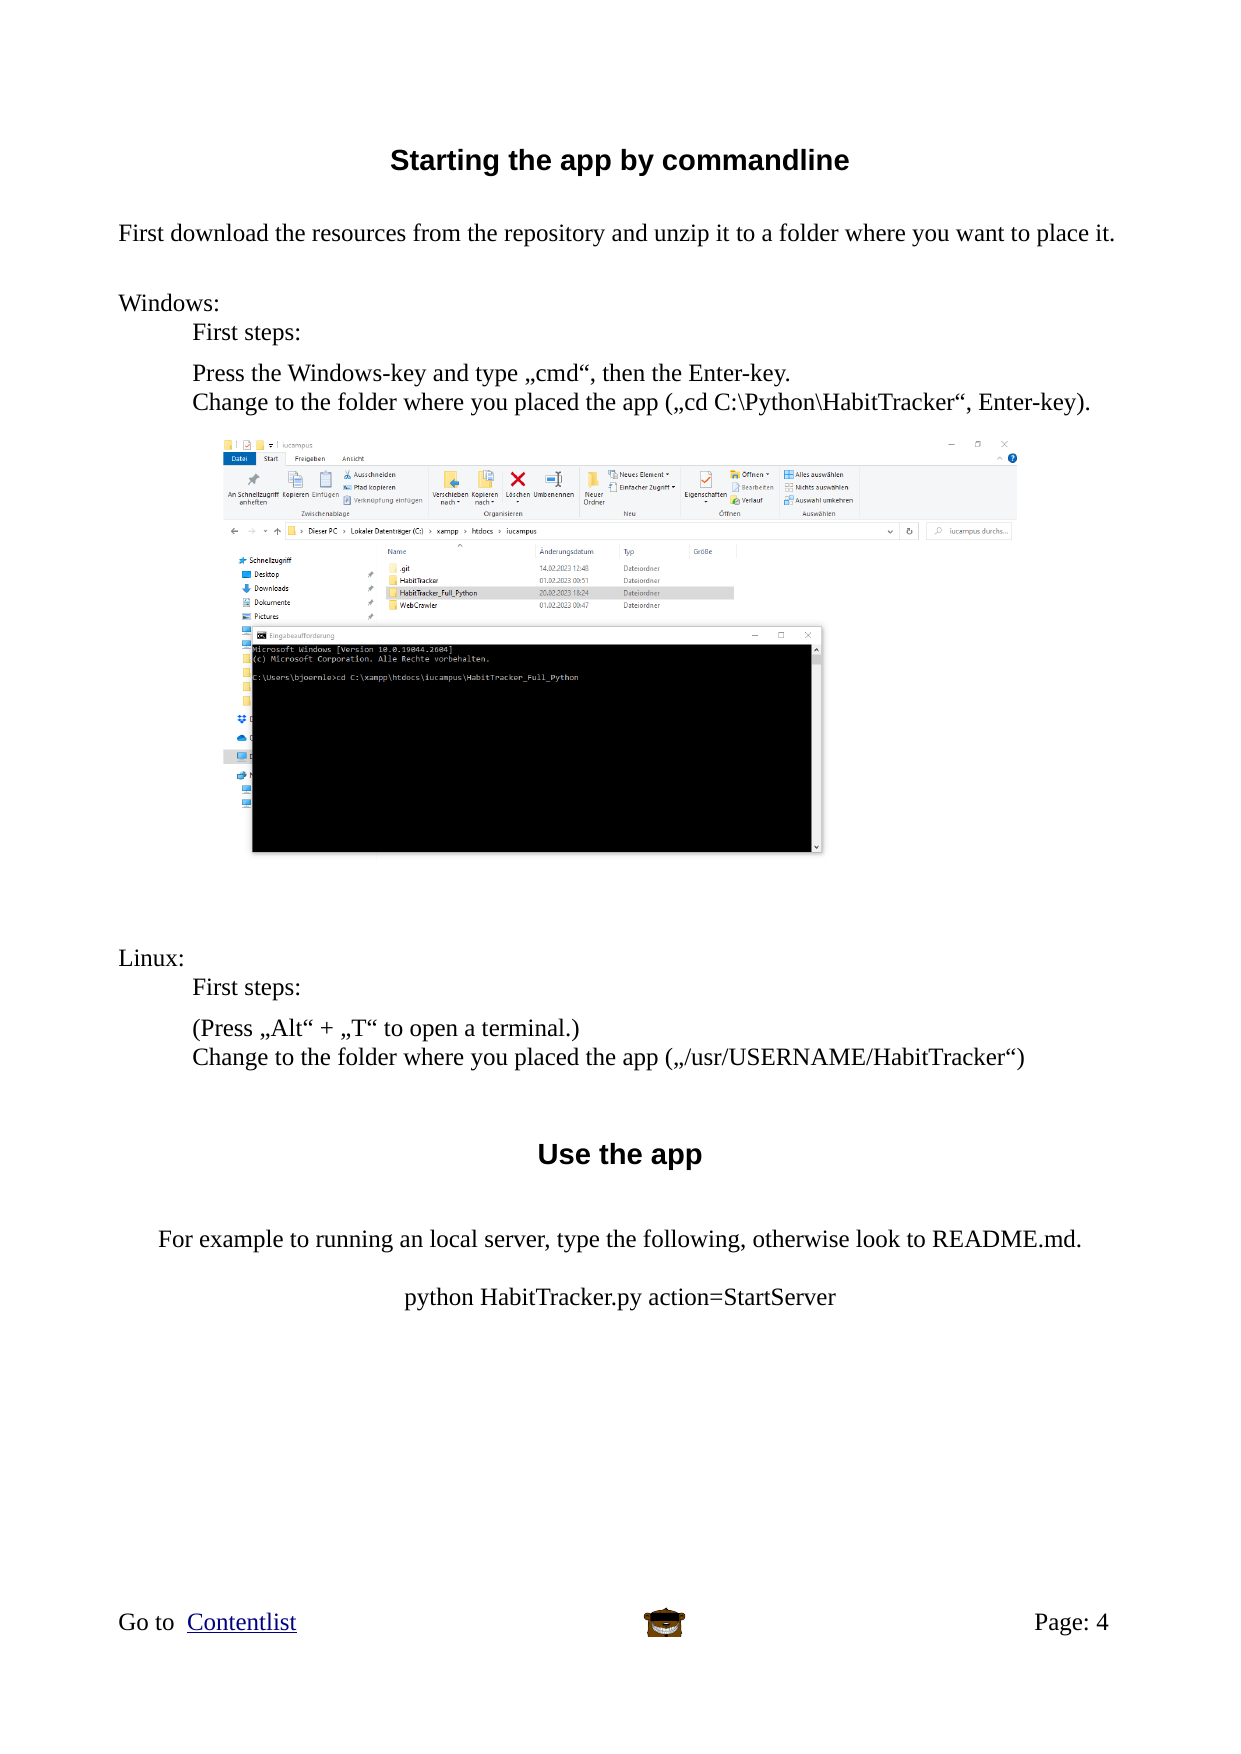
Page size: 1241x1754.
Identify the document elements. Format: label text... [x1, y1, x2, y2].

text For example to running an local server, type the following, otherwise look to README.md. python HabitTracker.py action=StartServer [118, 1224, 1122, 1310]
subtitle Starting the app by commandline [118, 143, 1122, 177]
picture [643, 1607, 686, 1637]
subtitle Use the app [118, 1137, 1122, 1170]
text First download the resources from the repository and unzip it to a folder where you want to place it. [118, 189, 1122, 275]
picture [223, 439, 1017, 861]
text Press the Windows-key and type „cmd“, then the Enter-key. Change to the folder where you placed the app („cd C:\Python\HabitTracker“, Enter-key). [118, 358, 1122, 415]
text (Press „Alt“ + „T“ to open a terminal.) Change to the folder where you placed the app („/usr/USERNAME/HabitTracker“) [118, 1013, 1122, 1099]
text Windows: First steps: [118, 288, 1122, 345]
text Linux: First steps: [118, 943, 1122, 1001]
